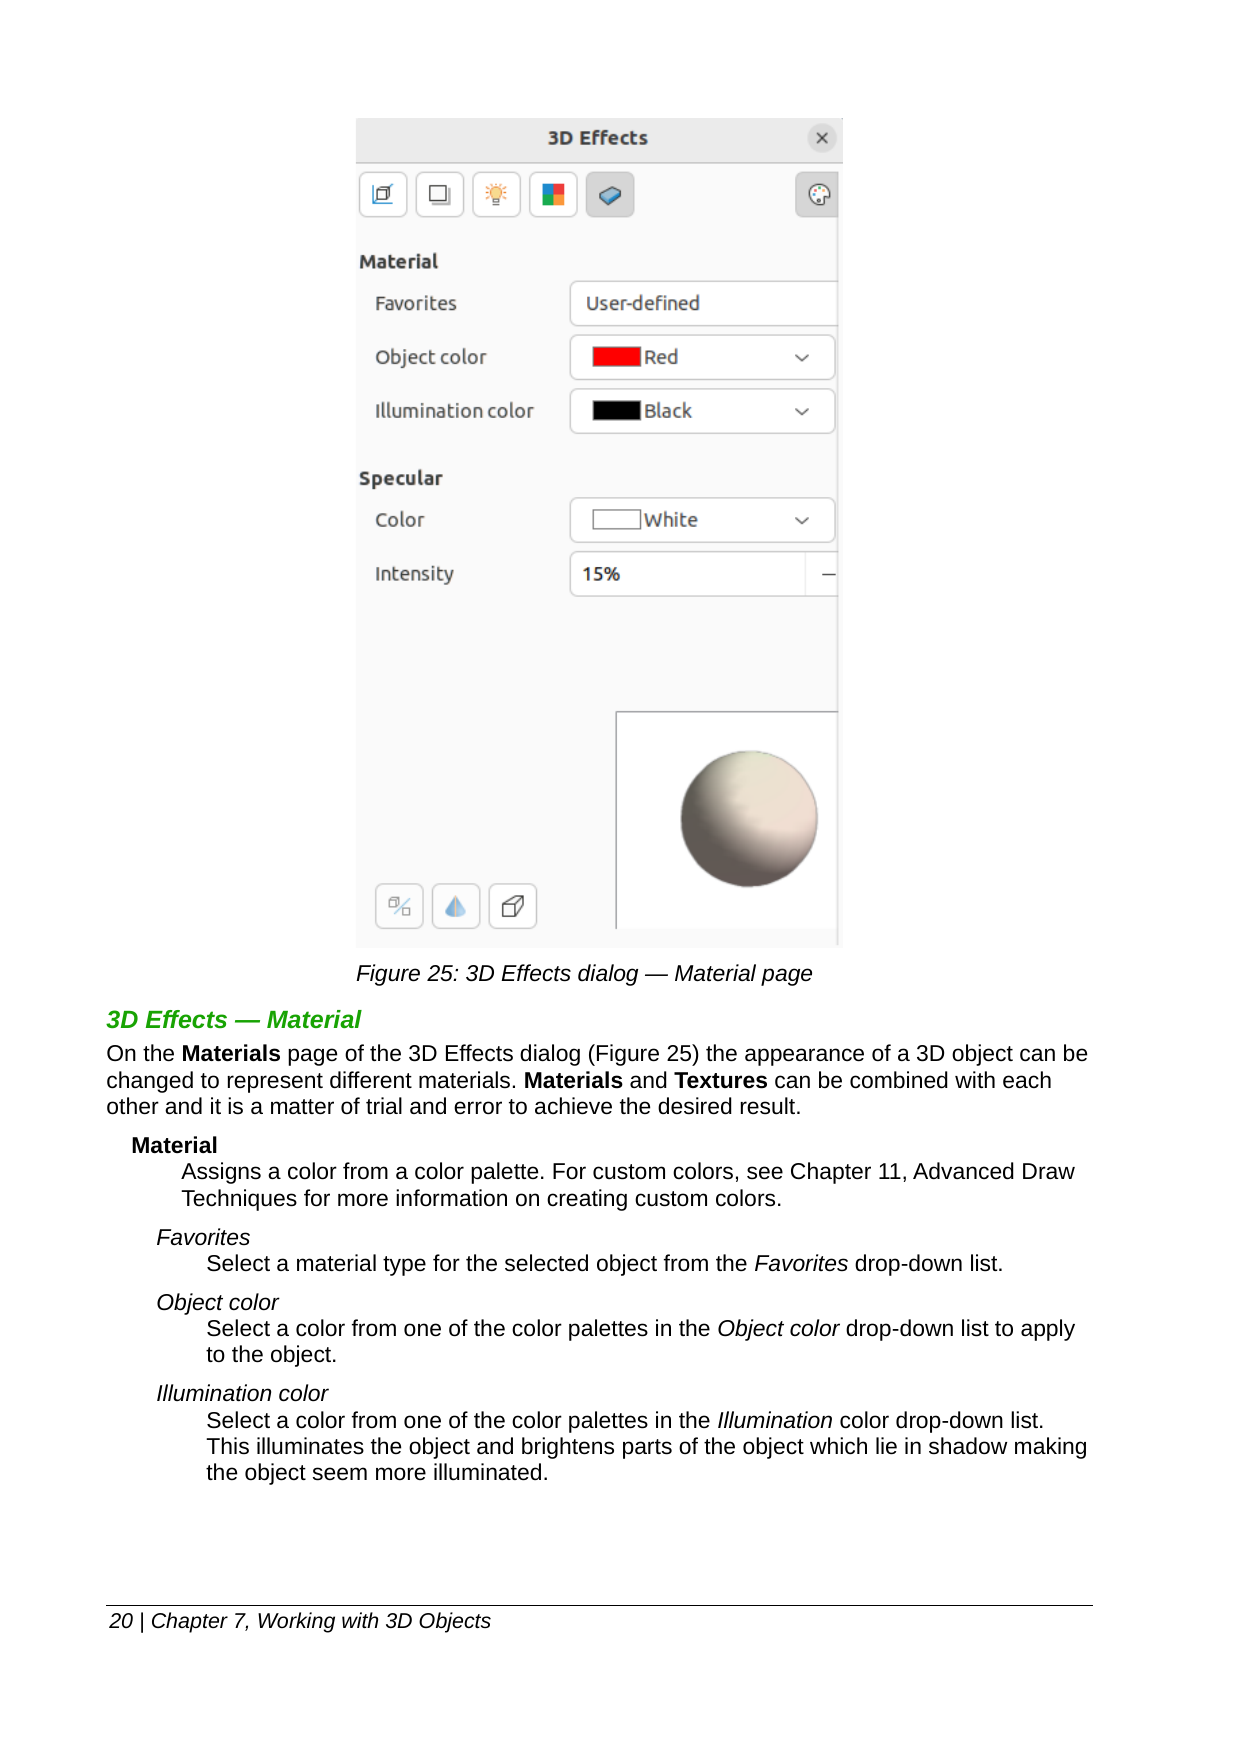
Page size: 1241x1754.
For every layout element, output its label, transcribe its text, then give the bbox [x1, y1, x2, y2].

text On the Materials page of the 3D Effects dialog (Figure 25) the appearance of a 3D object can be changed to represent different materials. Materials and Textures can be combined with each other and it is a matter of trial and error to achieve the desired result. [106, 1040, 1093, 1119]
picture [355, 118, 843, 948]
text Select a color from one of the color palettes in the Illumination color drop-down list. This illuminates the object and brightens parts of the object which lie in shadow making the object seem more illuminated. [206, 1407, 1093, 1486]
text Select a color from one of the color palettes in the Object color drop‑down list to apply to the object. [206, 1315, 1093, 1368]
text Favorites [156, 1223, 1093, 1250]
text Object color [156, 1289, 1093, 1315]
text Select a material type for the selected object from the Favorites drop-down list. [206, 1250, 1093, 1276]
text Material [131, 1132, 1093, 1158]
text Assigns a color from a color palette. For custom colors, see Chapter 11, Advanced Draw Techniques for more information on creating custom colors. [181, 1158, 1093, 1211]
text Figure 25: 3D Effects dialog — Material page [356, 960, 843, 987]
subtitle 3D Effects — Material [106, 1005, 1093, 1034]
text Illumination color [156, 1380, 1093, 1407]
